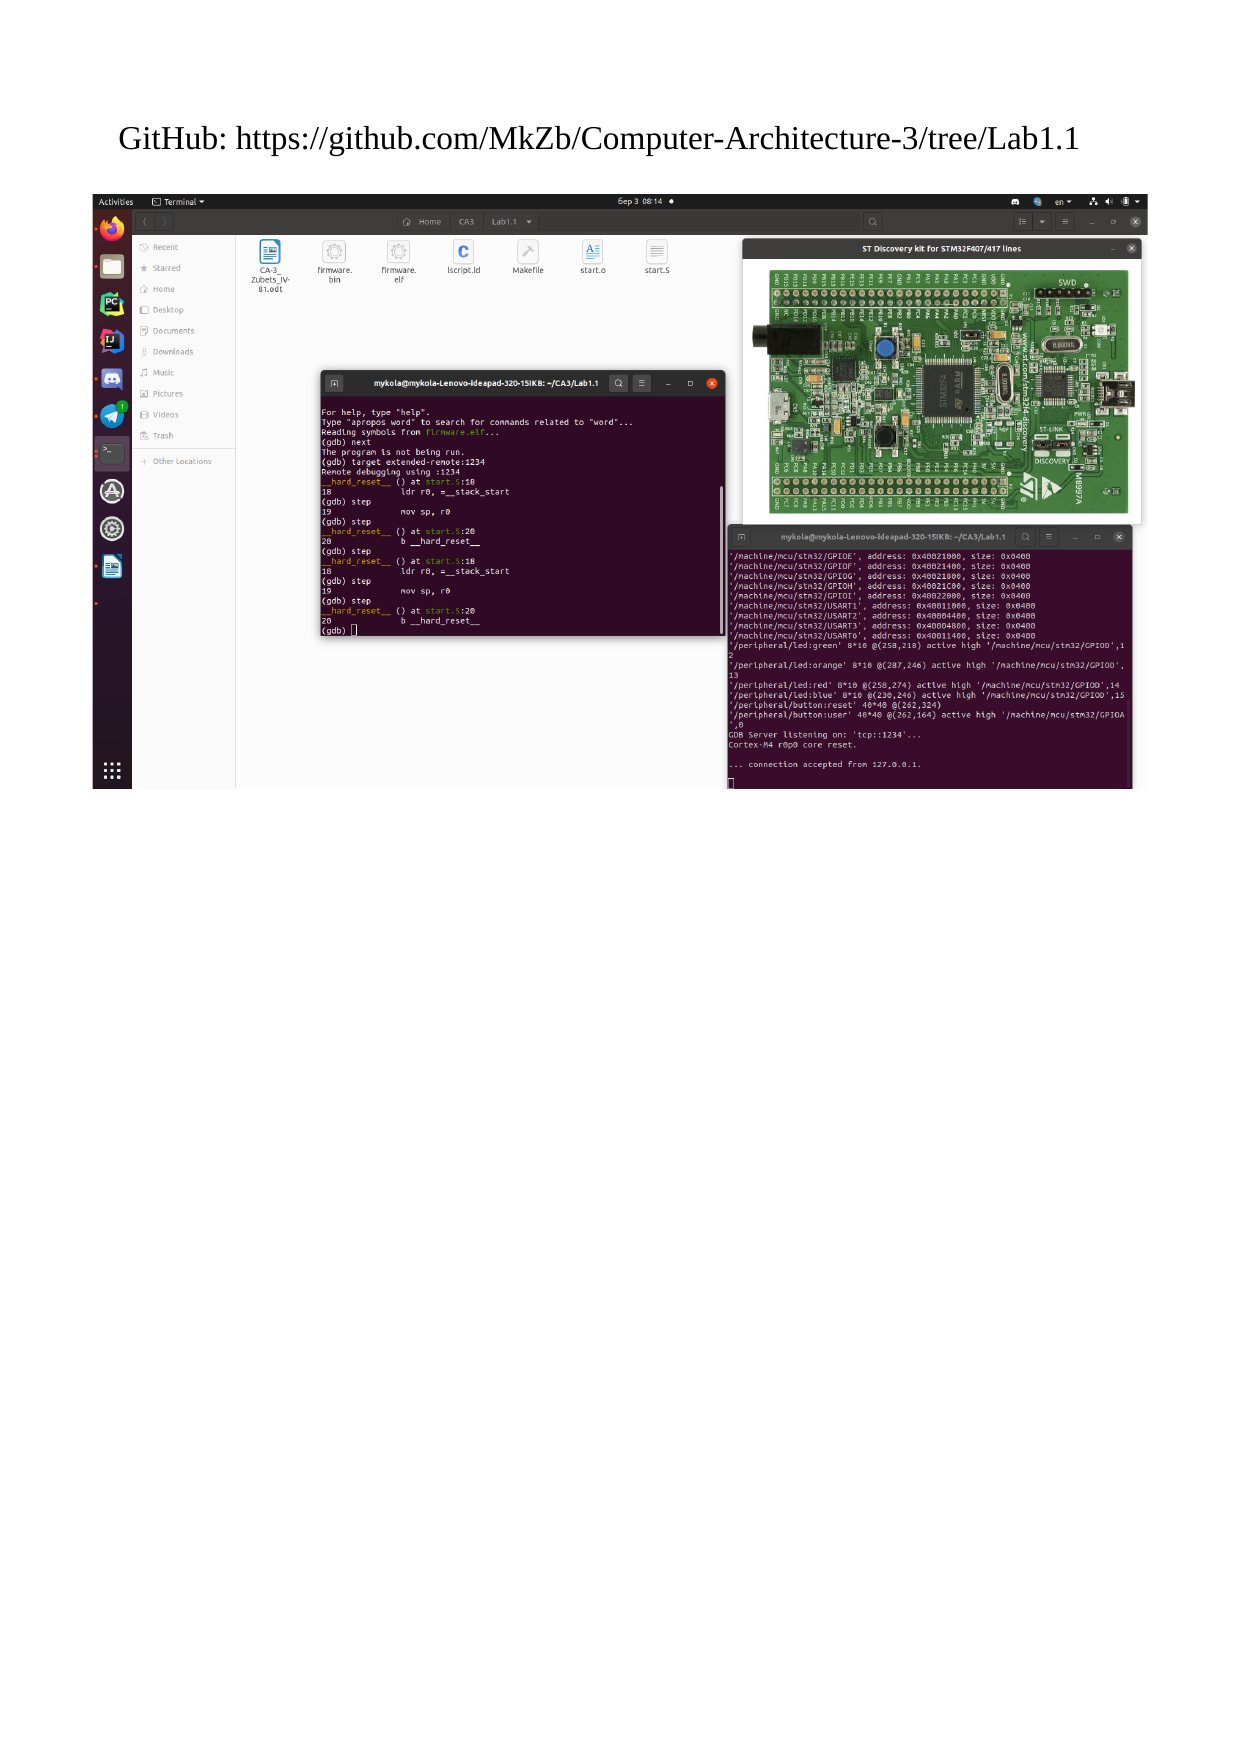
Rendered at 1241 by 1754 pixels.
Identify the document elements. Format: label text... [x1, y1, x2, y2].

picture [92, 194, 1148, 789]
text GitHub: https://github.com/MkZb/Computer-Architecture-3/tree/Lab1.1 [118, 118, 1122, 156]
